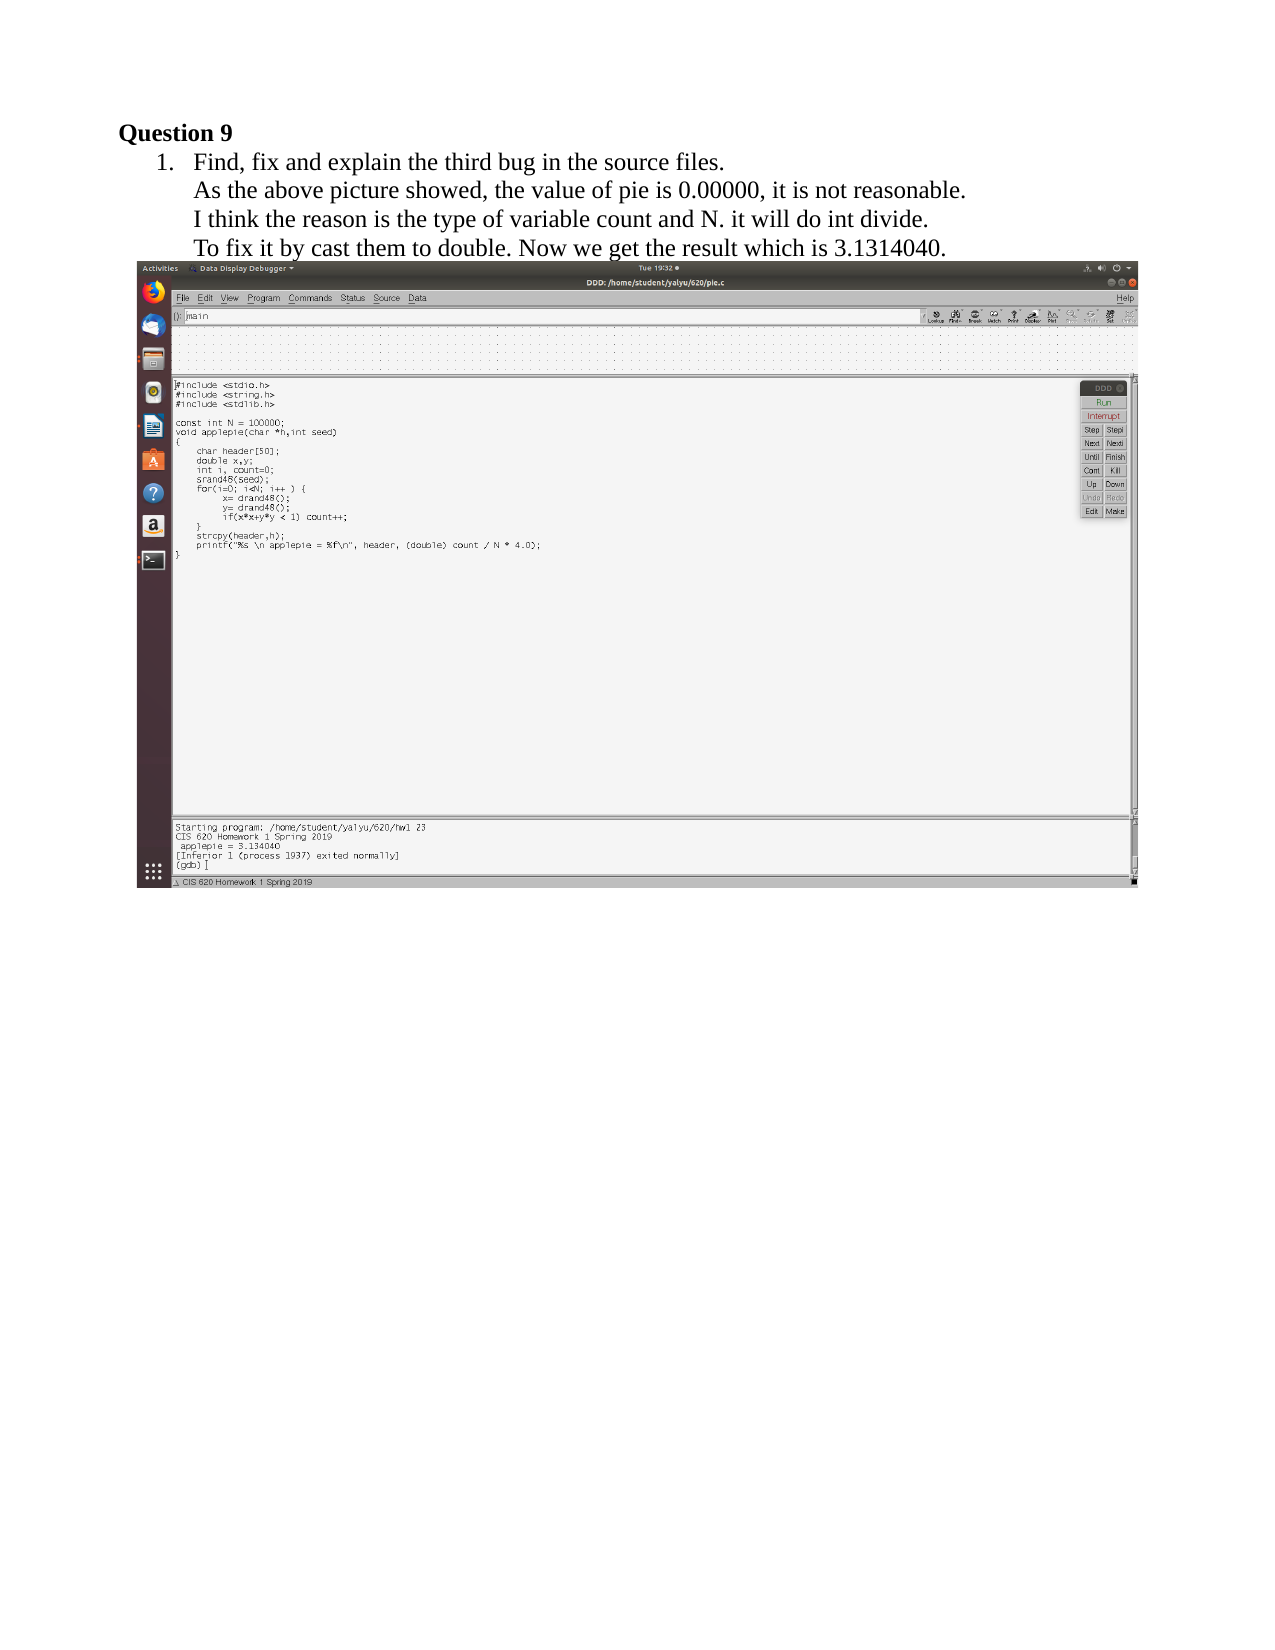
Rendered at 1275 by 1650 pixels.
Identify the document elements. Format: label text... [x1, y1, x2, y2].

picture [136, 261, 1139, 888]
list As the above picture showed, the value of pie is 0.00000, it is not reasonable. [156, 176, 1157, 204]
list Find, fix and explain the third bug in the source files. [156, 147, 1157, 176]
list To fix it by cast them to double. Now we get the result which is 3.1314040. [156, 233, 1157, 262]
list I think the reason is the type of variable count and N. it will do int divide. [156, 204, 1157, 233]
text Question 9 [118, 118, 1157, 147]
